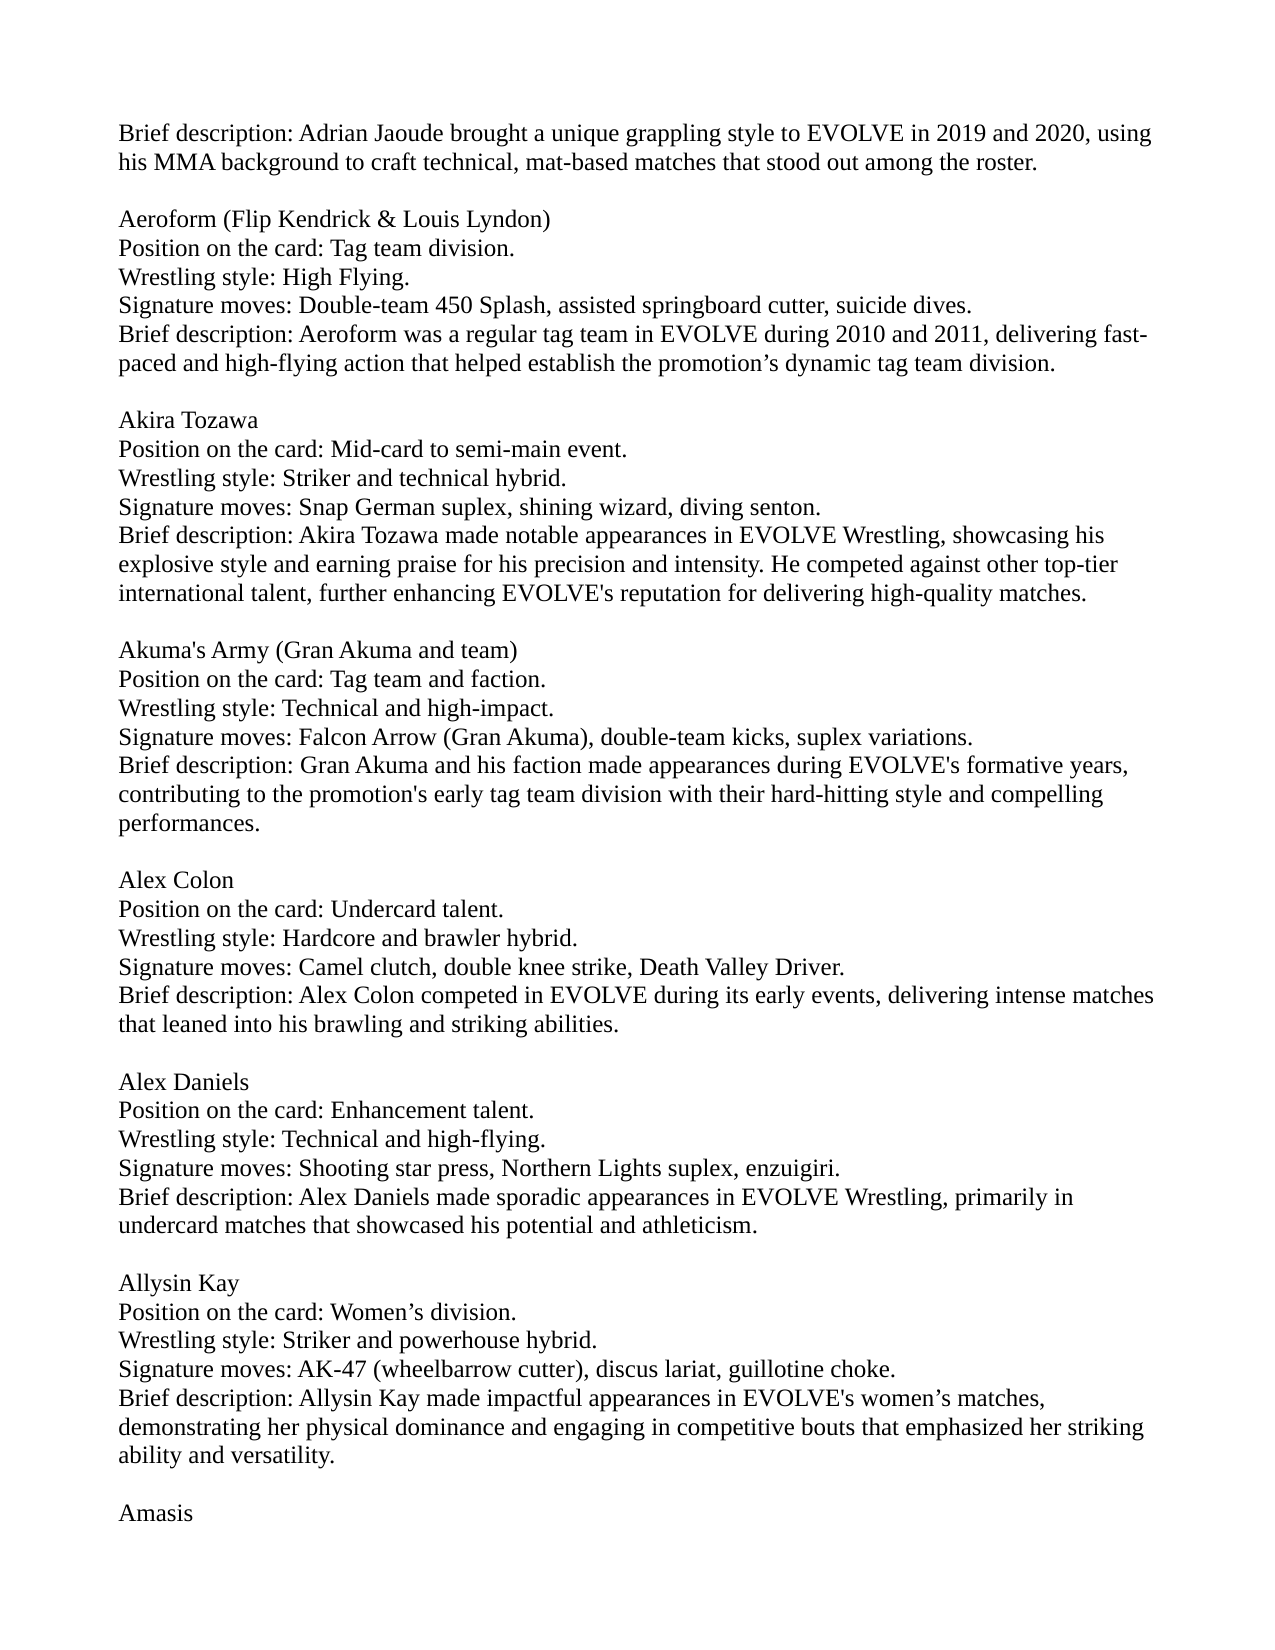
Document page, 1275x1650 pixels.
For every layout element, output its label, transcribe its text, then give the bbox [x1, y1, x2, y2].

text Position on the card: Tag team and faction. [118, 664, 1157, 693]
text Brief description: Gran Akuma and his faction made appearances during EVOLVE's formative years, contributing to the promotion's early tag team division with their hard-hitting style and compelling performances. [118, 751, 1157, 837]
text Brief description: Adrian Jaoude brought a unique grappling style to EVOLVE in 2019 and 2020, using his MMA background to craft technical, mat-based matches that stood out among the roster. [118, 118, 1157, 176]
text Wrestling style: Striker and technical hybrid. [118, 463, 1157, 492]
text Wrestling style: Striker and powerhouse hybrid. [118, 1326, 1157, 1354]
text Akira Tozawa [118, 406, 1157, 434]
text Signature moves: Double-team 450 Splash, assisted springboard cutter, suicide dives. [118, 291, 1157, 319]
text Wrestling style: Hardcore and brawler hybrid. [118, 923, 1157, 952]
text Position on the card: Undercard talent. [118, 894, 1157, 923]
text Brief description: Akira Tozawa made notable appearances in EVOLVE Wrestling, showcasing his explosive style and earning praise for his precision and intensity. He competed against other top-tier international talent, further enhancing EVOLVE's reputation for delivering high-quality matches. [118, 521, 1157, 607]
text Allysin Kay [118, 1268, 1157, 1297]
text Position on the card: Women’s division. [118, 1297, 1157, 1326]
text Aeroform (Flip Kendrick & Louis Lyndon) [118, 204, 1157, 233]
text Brief description: Aeroform was a regular tag team in EVOLVE during 2010 and 2011, delivering fast-paced and high-flying action that helped establish the promotion’s dynamic tag team division. [118, 319, 1157, 377]
text Signature moves: AK-47 (wheelbarrow cutter), discus lariat, guillotine choke. [118, 1354, 1157, 1383]
text Signature moves: Shooting star press, Northern Lights suplex, enzuigiri. [118, 1153, 1157, 1182]
text Akuma's Army (Gran Akuma and team) [118, 636, 1157, 664]
text Position on the card: Mid-card to semi-main event. [118, 434, 1157, 463]
text Wrestling style: High Flying. [118, 262, 1157, 291]
text Position on the card: Tag team division. [118, 233, 1157, 262]
text Wrestling style: Technical and high-impact. [118, 693, 1157, 722]
text Alex Daniels [118, 1067, 1157, 1096]
text Position on the card: Enhancement talent. [118, 1096, 1157, 1124]
text Signature moves: Camel clutch, double knee strike, Death Valley Driver. [118, 952, 1157, 981]
text Brief description: Alex Colon competed in EVOLVE during its early events, delivering intense matches that leaned into his brawling and striking abilities. [118, 981, 1157, 1038]
text Wrestling style: Technical and high-flying. [118, 1124, 1157, 1153]
text Signature moves: Falcon Arrow (Gran Akuma), double-team kicks, suplex variations. [118, 722, 1157, 751]
text Amasis [118, 1498, 1157, 1527]
text Brief description: Allysin Kay made impactful appearances in EVOLVE's women’s matches, demonstrating her physical dominance and engaging in competitive bouts that emphasized her striking ability and versatility. [118, 1383, 1157, 1469]
text Signature moves: Snap German suplex, shining wizard, diving senton. [118, 492, 1157, 521]
text Brief description: Alex Daniels made sporadic appearances in EVOLVE Wrestling, primarily in undercard matches that showcased his potential and athleticism. [118, 1182, 1157, 1239]
text Alex Colon [118, 866, 1157, 894]
